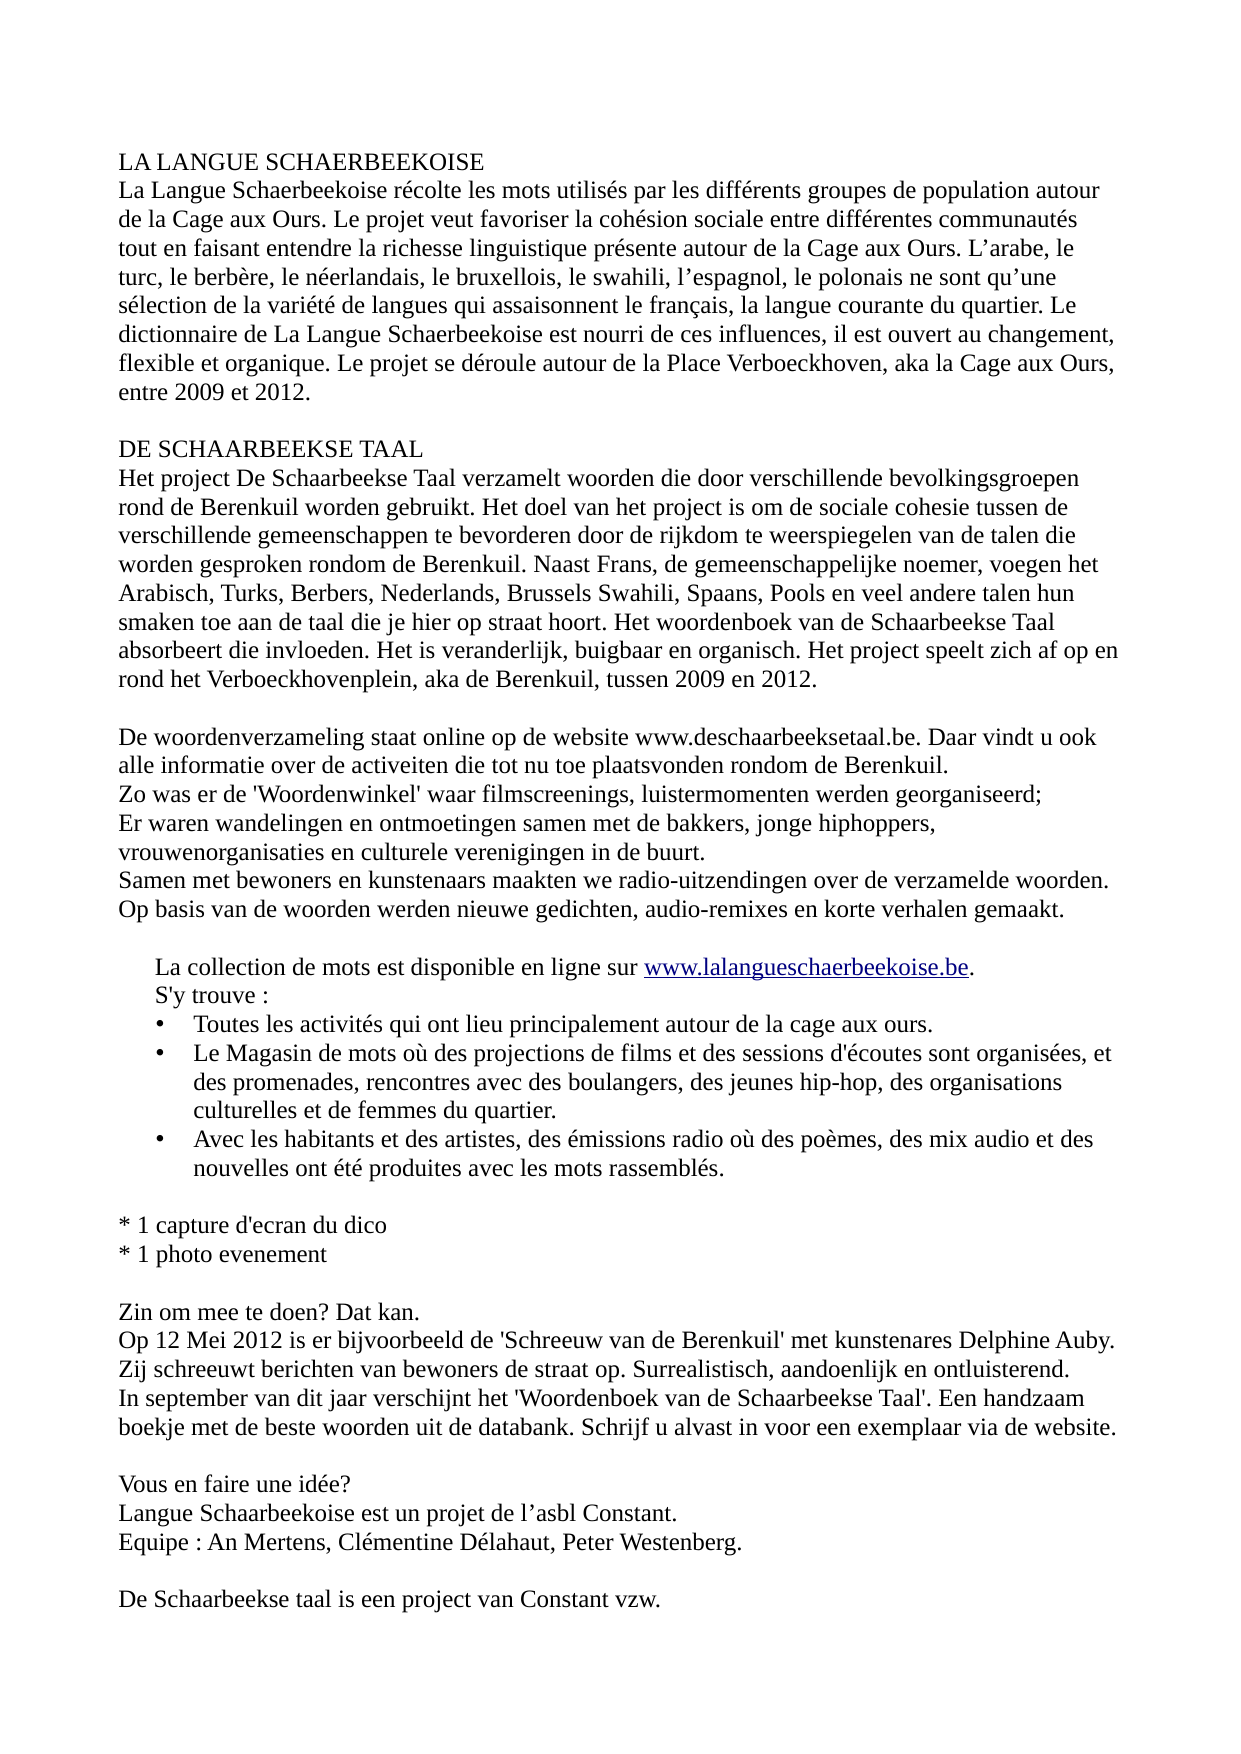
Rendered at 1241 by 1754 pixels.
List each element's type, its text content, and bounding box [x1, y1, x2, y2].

text S'y trouve : [154, 981, 1122, 1009]
text Zin om mee te doen? Dat kan. [118, 1297, 1122, 1326]
text Het project De Schaarbeekse Taal verzamelt woorden die door verschillende bevolkingsgroepen rond de Berenkuil worden gebruikt. Het doel van het project is om de sociale cohesie tussen de verschillende gemeenschappen te bevorderen door de rijkdom te weerspiegelen van de talen die worden gesproken rondom de Berenkuil. Naast Frans, de gemeenschappelijke noemer, voegen het Arabisch, Turks, Berbers, Nederlands, Brussels Swahili, Spaans, Pools en veel andere talen hun smaken toe aan de taal die je hier op straat hoort. Het woordenboek van de Schaarbeekse Taal absorbeert die invloeden. Het is veranderlijk, buigbaar en organisch. Het project speelt zich af op en rond het Verboeckhovenplein, aka de Berenkuil, tussen 2009 en 2012. [118, 463, 1122, 693]
text DE SCHAARBEEKSE TAAL [118, 434, 1122, 463]
text * 1 photo evenement [118, 1239, 1122, 1268]
list Toutes les activités qui ont lieu principalement autour de la cage aux ours. [156, 1009, 1122, 1038]
text Equipe : An Mertens, Clémentine Délahaut, Peter Westenberg. [118, 1527, 1122, 1556]
text Langue Schaarbeekoise est un projet de l’asbl Constant. [118, 1498, 1122, 1527]
text Er waren wandelingen en ontmoetingen samen met de bakkers, jonge hiphoppers, vrouwenorganisaties en culturele verenigingen in de buurt. [118, 808, 1122, 866]
list Le Magasin de mots où des projections de films et des sessions d'écoutes sont organisées, et des promenades, rencontres avec des boulangers, des jeunes hip-hop, des organisations culturelles et de femmes du quartier. [156, 1038, 1122, 1124]
list Avec les habitants et des artistes, des émissions radio où des poèmes, des mix audio et des nouvelles ont été produites avec les mots rassemblés. [156, 1124, 1122, 1182]
text * 1 capture d'ecran du dico [118, 1211, 1122, 1239]
text De Schaarbeekse taal is een project van Constant vzw. [118, 1584, 1122, 1613]
text In september van dit jaar verschijnt het 'Woordenboek van de Schaarbeekse Taal'. Een handzaam boekje met de beste woorden uit de databank. Schrijf u alvast in voor een exemplaar via de website. [118, 1383, 1122, 1441]
text Op 12 Mei 2012 is er bijvoorbeeld de 'Schreeuw van de Berenkuil' met kunstenares Delphine Auby. Zij schreeuwt berichten van bewoners de straat op. Surrealistisch, aandoenlijk en ontluisterend. [118, 1326, 1122, 1383]
text De woordenverzameling staat online op de website www.deschaarbeeksetaal.be. Daar vindt u ook alle informatie over de activeiten die tot nu toe plaatsvonden rondom de Berenkuil. [118, 722, 1122, 779]
text Vous en faire une idée? [118, 1469, 1122, 1498]
text Zo was er de 'Woordenwinkel' waar filmscreenings, luistermomenten werden georganiseerd; [118, 779, 1122, 808]
text Samen met bewoners en kunstenaars maakten we radio-uitzendingen over de verzamelde woorden. [118, 866, 1122, 894]
text La collection de mots est disponible en ligne sur www.lalangueschaerbeekoise.be. [154, 952, 1122, 981]
text Op basis van de woorden werden nieuwe gedichten, audio-remixes en korte verhalen gemaakt. [118, 894, 1122, 923]
text La Langue Schaerbeekoise récolte les mots utilisés par les différents groupes de population autour de la Cage aux Ours. Le projet veut favoriser la cohésion sociale entre différentes communautés tout en faisant entendre la richesse linguistique présente autour de la Cage aux Ours. L’arabe, le turc, le berbère, le néerlandais, le bruxellois, le swahili, l’espagnol, le polonais ne sont qu’une sélection de la variété de langues qui assaisonnent le français, la langue courante du quartier. Le dictionnaire de La Langue Schaerbeekoise est nourri de ces influences, il est ouvert au changement, flexible et organique. Le projet se déroule autour de la Place Verboeckhoven, aka la Cage aux Ours, entre 2009 et 2012. [118, 176, 1122, 406]
text LA LANGUE SCHAERBEEKOISE [118, 147, 1122, 176]
